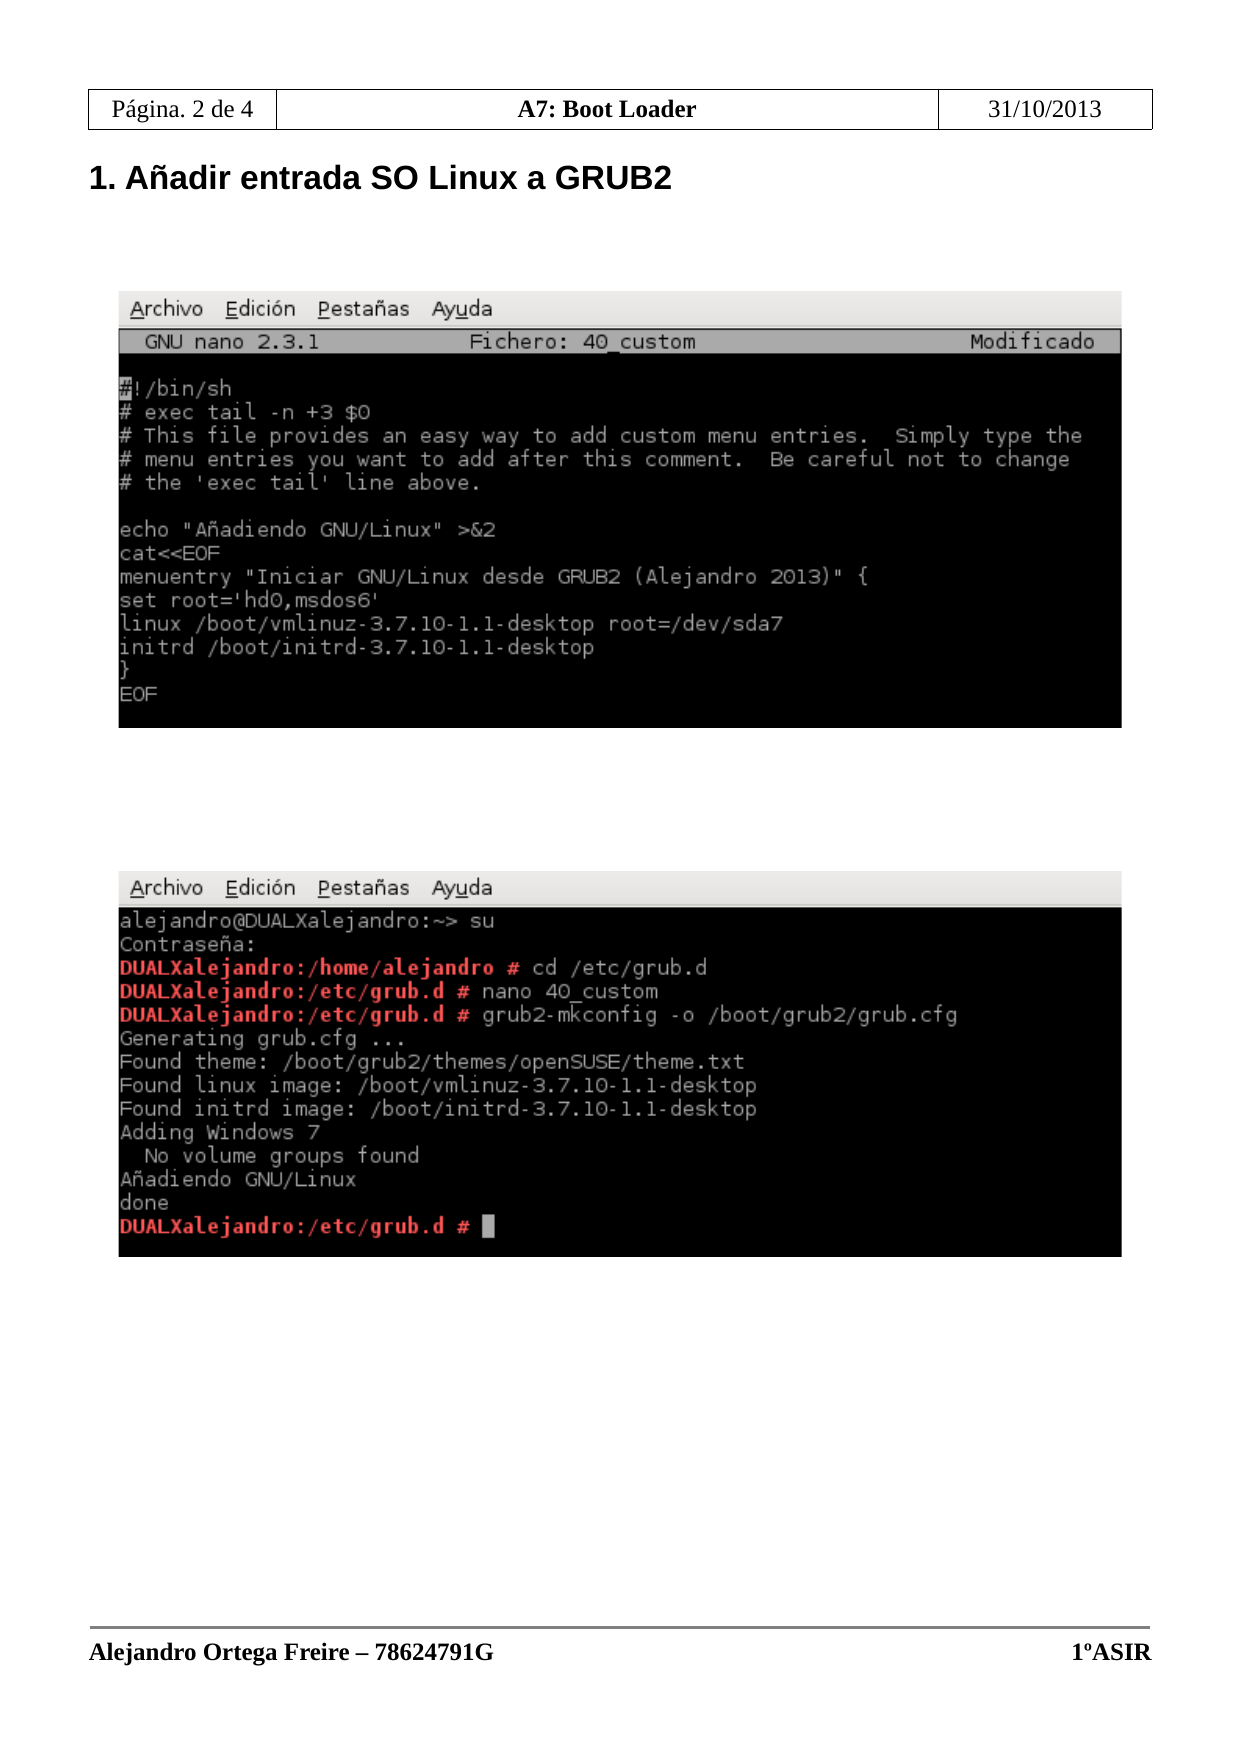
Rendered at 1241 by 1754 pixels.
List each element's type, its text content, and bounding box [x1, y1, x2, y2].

picture [118, 291, 1122, 728]
subtitle 1. Añadir entrada SO Linux a GRUB2 [88, 158, 1152, 196]
picture [118, 871, 1122, 1257]
